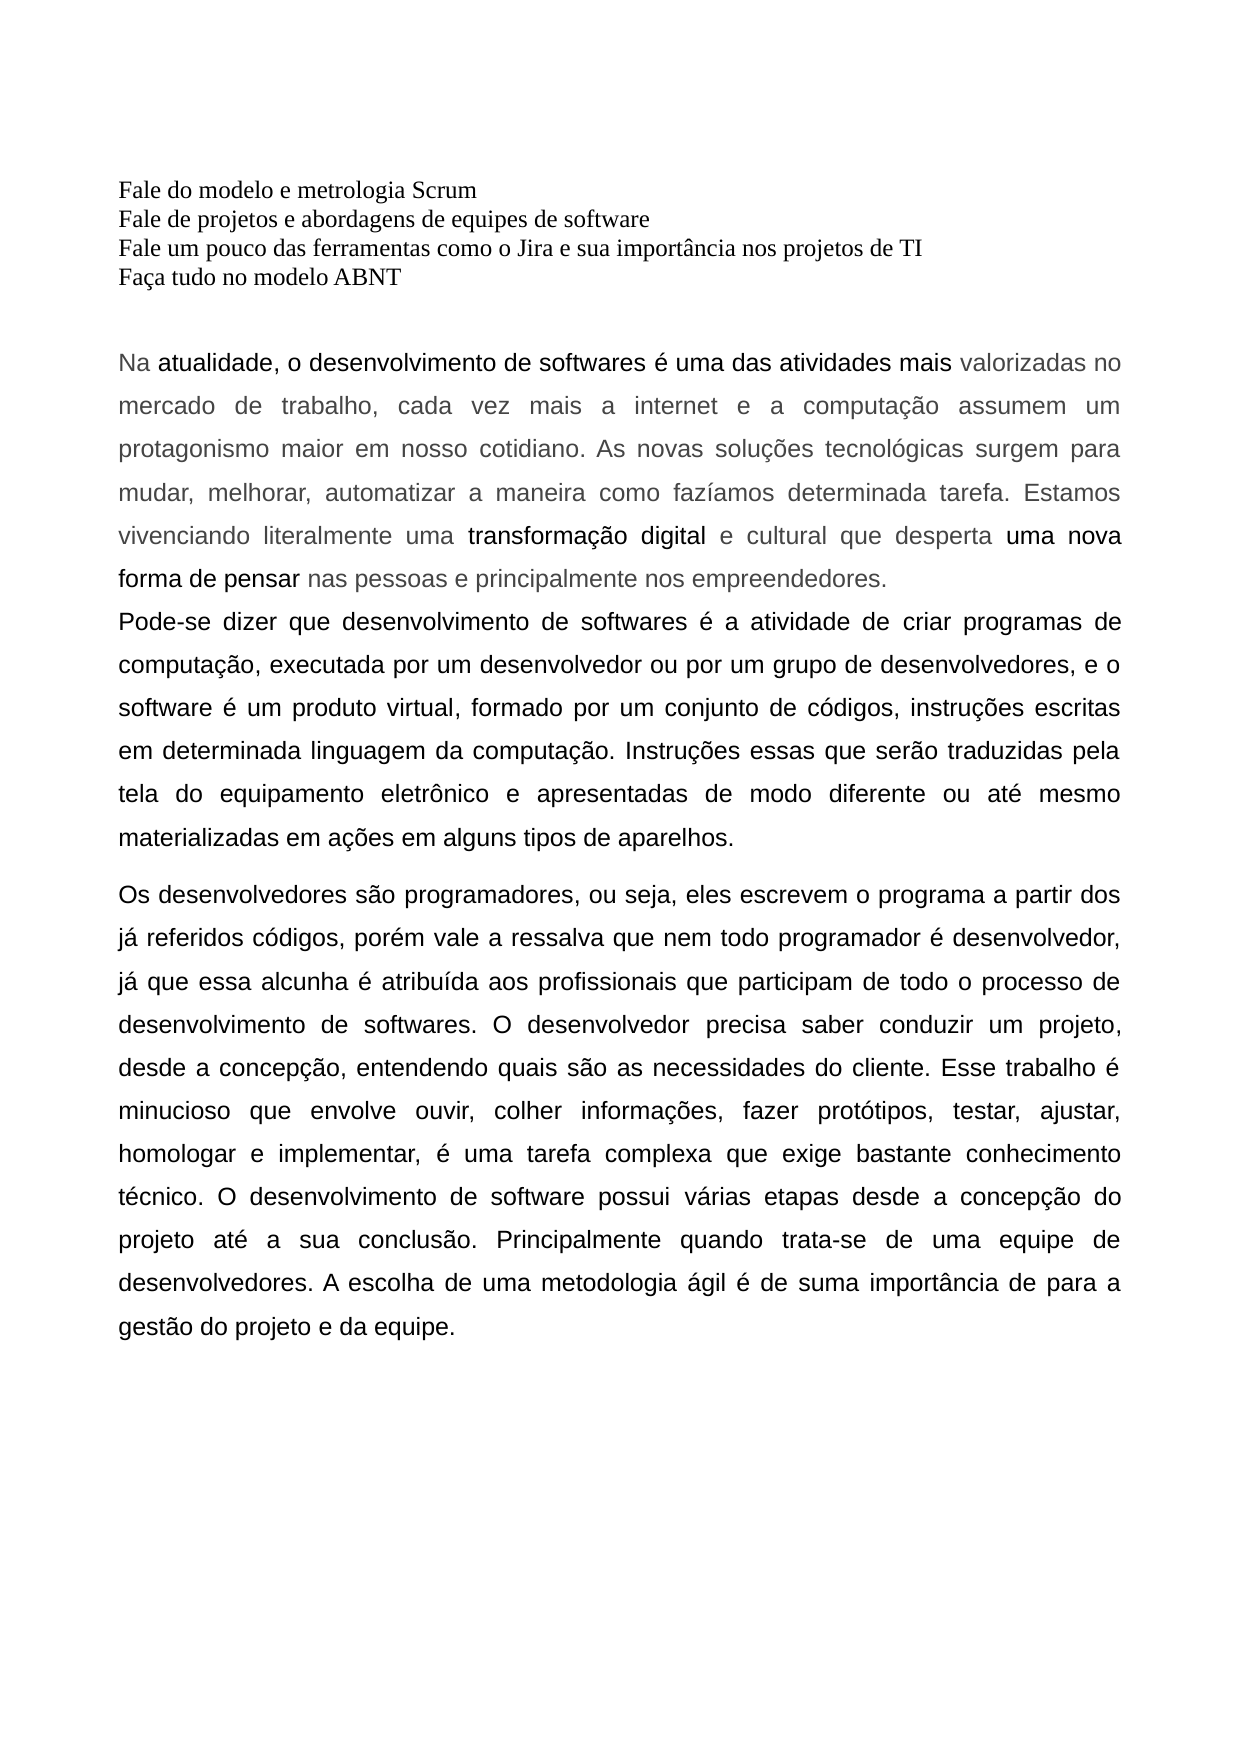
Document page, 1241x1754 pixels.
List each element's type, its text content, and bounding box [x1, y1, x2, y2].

text Na atualidade, o desenvolvimento de softwares é uma das atividades mais valorizadas no mercado de trabalho, cada vez mais a internet e a computação assumem um protagonismo maior em nosso cotidiano. As novas soluções tecnológicas surgem para mudar, melhorar, automatizar a maneira como fazíamos determinada tarefa. Estamos vivenciando literalmente uma transformação digital e cultural que desperta uma nova forma de pensar nas pessoas e principalmente nos empreendedores. [118, 348, 1122, 592]
text Fale um pouco das ferramentas como o Jira e sua importância nos projetos de TI [118, 233, 1122, 262]
text Pode-se dizer que desenvolvimento de softwares é a atividade de criar programas de computação, executada por um desenvolvedor ou por um grupo de desenvolvedores, e o software é um produto virtual, formado por um conjunto de códigos, instruções escritas em determinada linguagem da computação. Instruções essas que serão traduzidas pela tela do equipamento eletrônico e apresentadas de modo diferente ou até mesmo materializadas em ações em alguns tipos de aparelhos. [118, 607, 1122, 851]
text Faça tudo no modelo ABNT [118, 262, 1122, 291]
text Fale de projetos e abordagens de equipes de software [118, 204, 1122, 233]
text Os desenvolvedores são programadores, ou seja, eles escrevem o programa a partir dos já referidos códigos, porém vale a ressalva que nem todo programador é desenvolvedor, já que essa alcunha é atribuída aos profissionais que participam de todo o processo de desenvolvimento de softwares. O desenvolvedor precisa saber conduzir um projeto, desde a concepção, entendendo quais são as necessidades do cliente. Esse trabalho é minucioso que envolve ouvir, colher informações, fazer protótipos, testar, ajustar, homologar e implementar, é uma tarefa complexa que exige bastante conhecimento técnico. O desenvolvimento de software possui várias etapas desde a concepção do projeto até a sua conclusão. Principalmente quando trata-se de uma equipe de desenvolvedores. A escolha de uma metodologia ágil é de suma importância de para a gestão do projeto e da equipe. [118, 880, 1122, 1340]
text Fale do modelo e metrologia Scrum [118, 176, 1122, 204]
